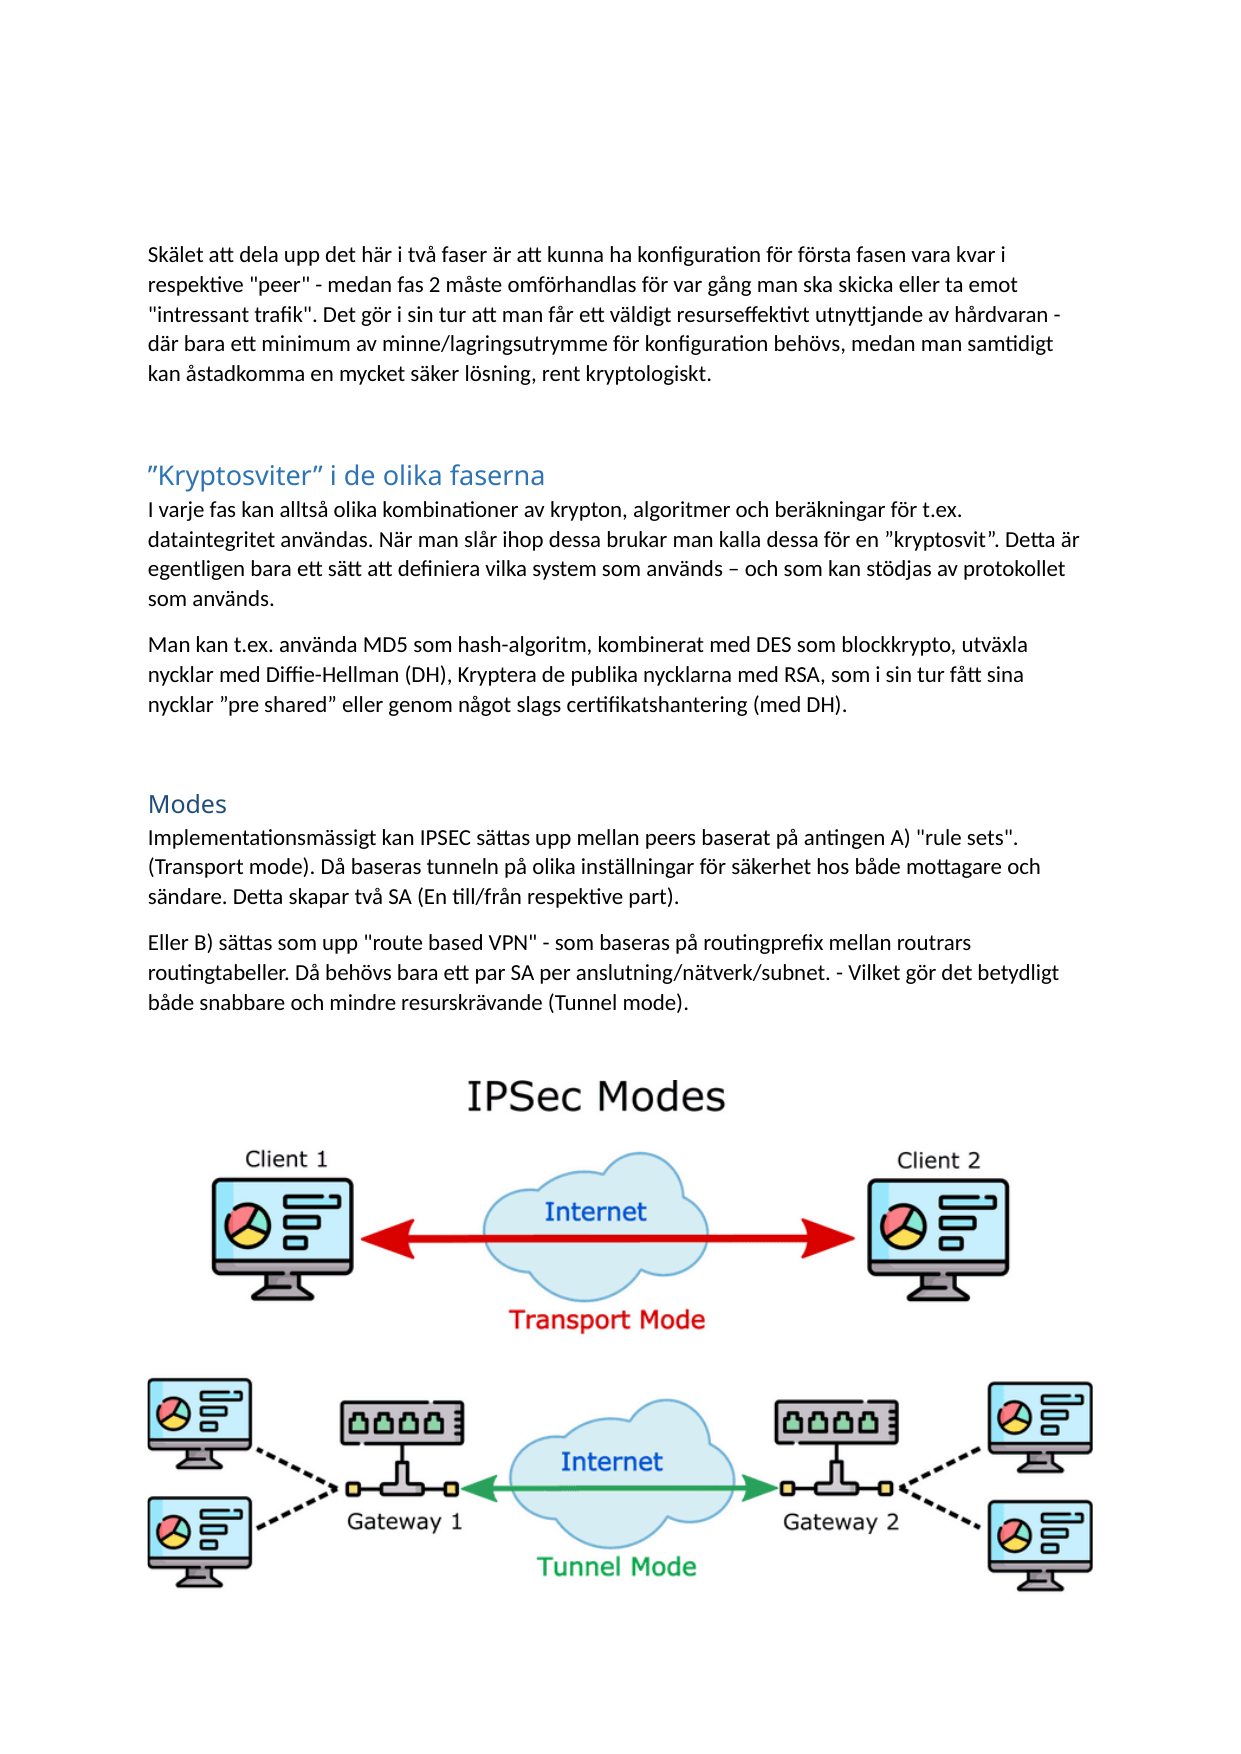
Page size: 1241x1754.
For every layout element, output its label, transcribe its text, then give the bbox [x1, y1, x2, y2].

text I varje fas kan alltså olika kombinationer av krypton, algoritmer och beräkningar för t.ex. dataintegritet användas. När man slår ihop dessa brukar man kalla dessa för en ”kryptosvit”. Detta är egentligen bara ett sätt att definiera vilka system som används – och som kan stödjas av protokollet som används. [148, 495, 1093, 612]
subtitle ”Kryptosviter” i de olika faserna [148, 456, 1093, 493]
text Eller B) sättas som upp "route based VPN" - som baseras på routingprefix mellan routrars routingtabeller. Då behövs bara ett par SA per anslutning/nätverk/subnet. - Vilket gör det betydligt både snabbare och mindre resurskrävande (Tunnel mode). [148, 928, 1093, 1016]
text Man kan t.ex. använda MD5 som hash-algoritm, kombinerat med DES som blockkrypto, utväxla nycklar med Diffie-Hellman (DH), Kryptera de publika nycklarna med RSA, som i sin tur fått sina nycklar ”pre shared” eller genom något slags certifikatshantering (med DH). [148, 630, 1093, 718]
subtitle Modes [148, 787, 1093, 821]
text Skälet att dela upp det här i två faser är att kunna ha konfiguration för första fasen vara kvar i respektive "peer" - medan fas 2 måste omförhandlas för var gång man ska skicka eller ta emot "intressant trafik". Det gör i sin tur att man får ett väldigt resurseffektivt utnyttjande av hårdvaran - där bara ett minimum av minne/lagringsutrymme för konfiguration behövs, medan man samtidigt kan åstadkomma en mycket säker lösning, rent kryptologiskt. [148, 240, 1093, 387]
text Implementationsmässigt kan IPSEC sättas upp mellan peers baserat på antingen A) "rule sets". (Transport mode). Då baseras tunneln på olika inställningar för säkerhet hos både mottagare och sändare. Detta skapar två SA (En till/från respektive part). [148, 823, 1093, 910]
